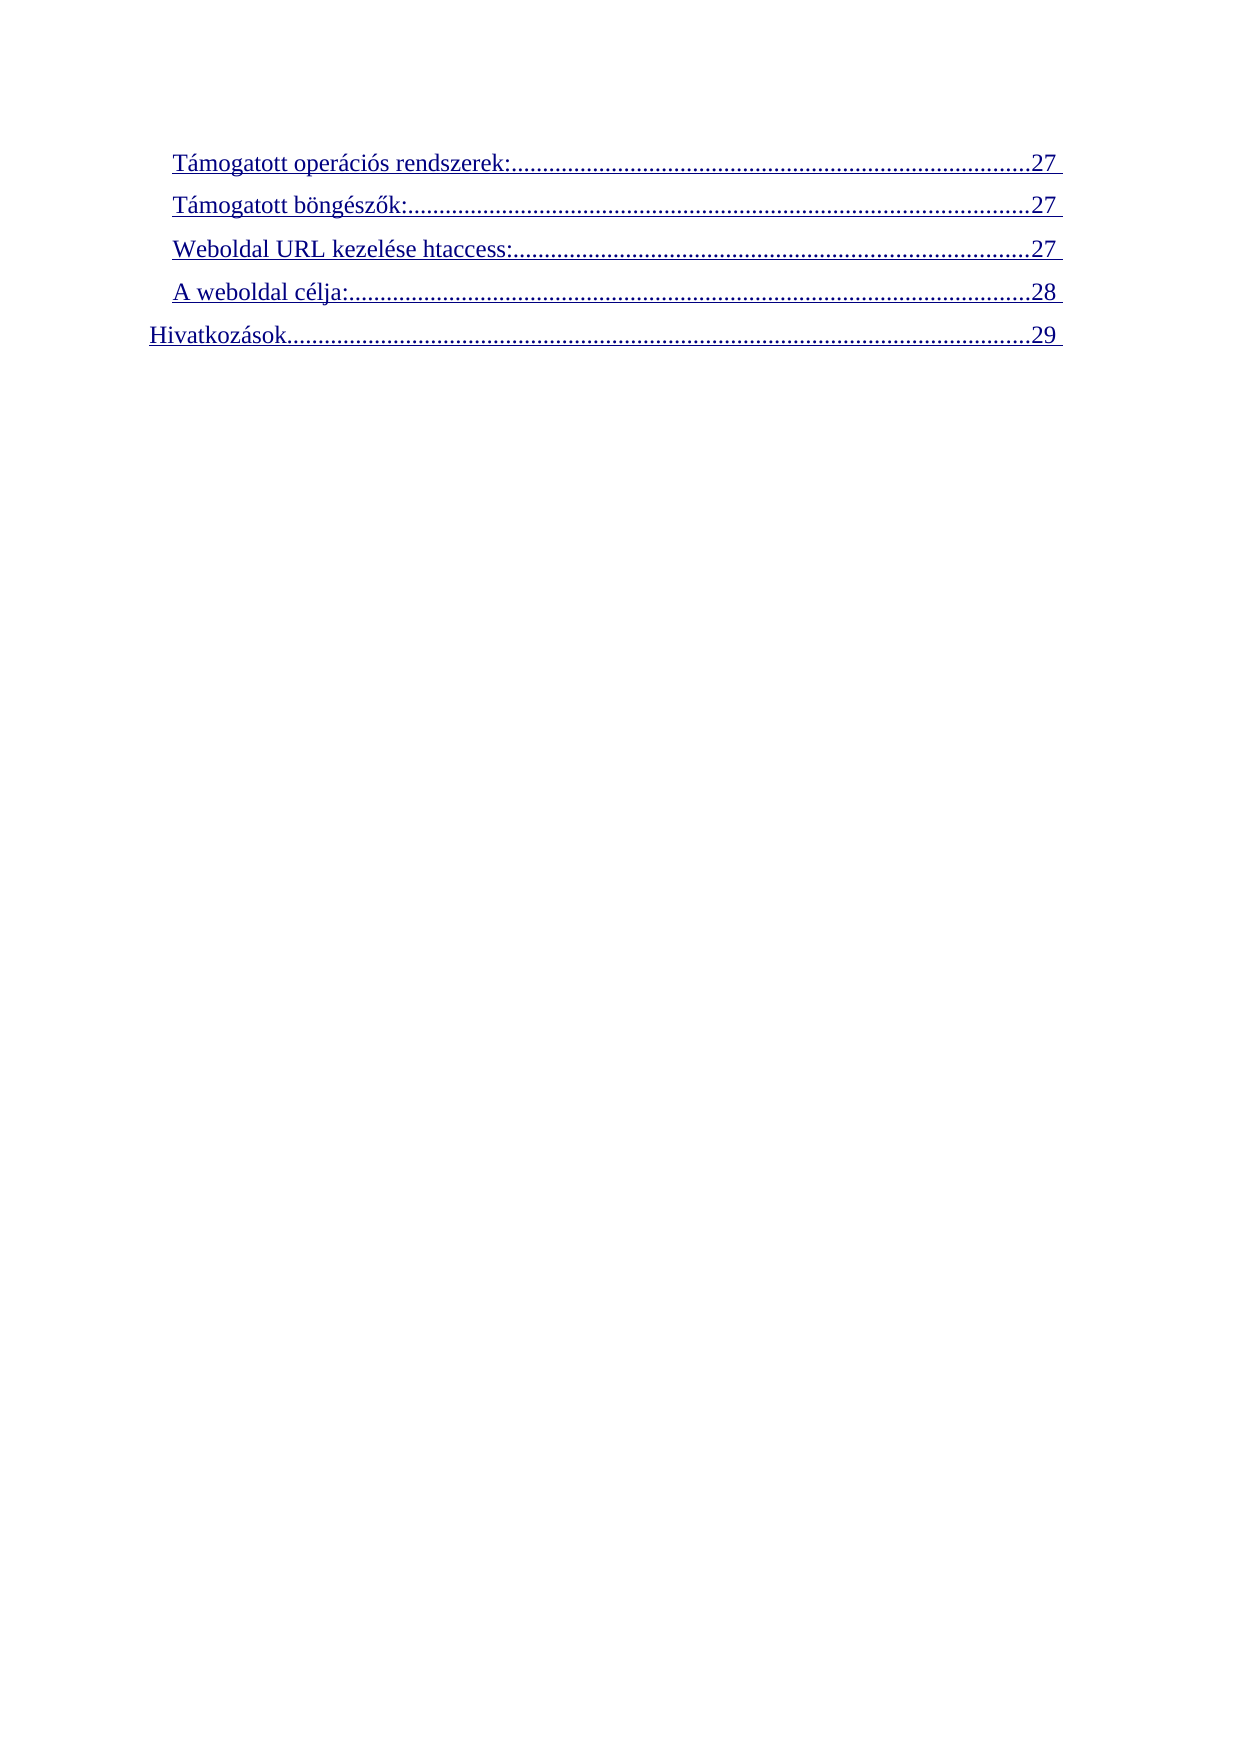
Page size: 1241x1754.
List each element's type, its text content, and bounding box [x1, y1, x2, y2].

text Támogatott operációs rendszerek: 27 [172, 148, 1062, 173]
text Hivatkozások 29 [149, 320, 1062, 345]
text Támogatott böngészők: 27 [172, 191, 1062, 216]
text A weboldal célja: 28 [172, 277, 1062, 302]
text Weboldal URL kezelése htaccess: 27 [172, 234, 1062, 259]
